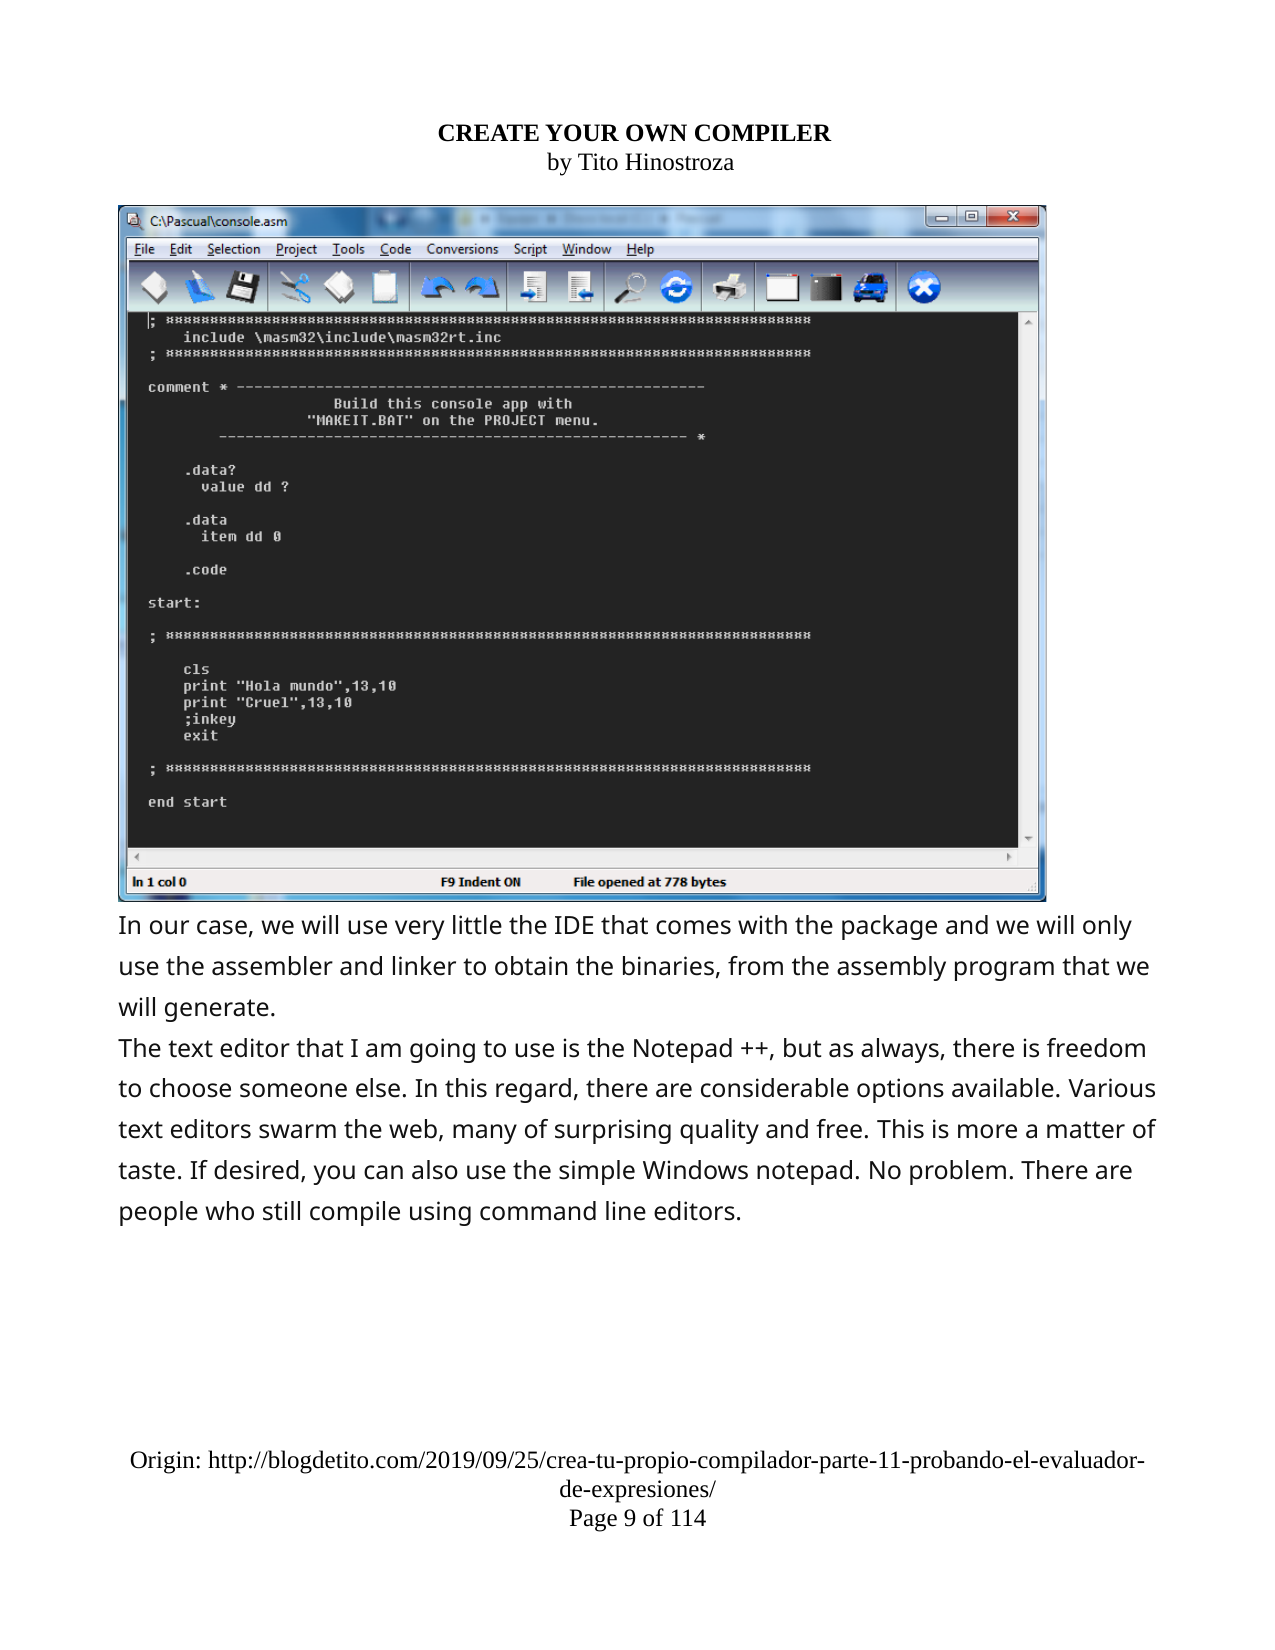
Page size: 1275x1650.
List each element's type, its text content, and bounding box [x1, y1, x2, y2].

picture [118, 205, 1047, 902]
text The text editor that I am going to use is the Notepad ++, but as always, there is freedom to choose someone else. In this regard, there are considerable options available. Various text editors swarm the web, many of surprising quality and free. This is more a matter of taste. If desired, you can also use the simple Windows notepad. No problem. There are people who still compile using command line editors. [118, 1030, 1157, 1228]
text In our case, we will use very little the IDE that comes with the package and we will only use the assembler and linker to obtain the binaries, from the assembly program that we will generate. [118, 908, 1157, 1023]
